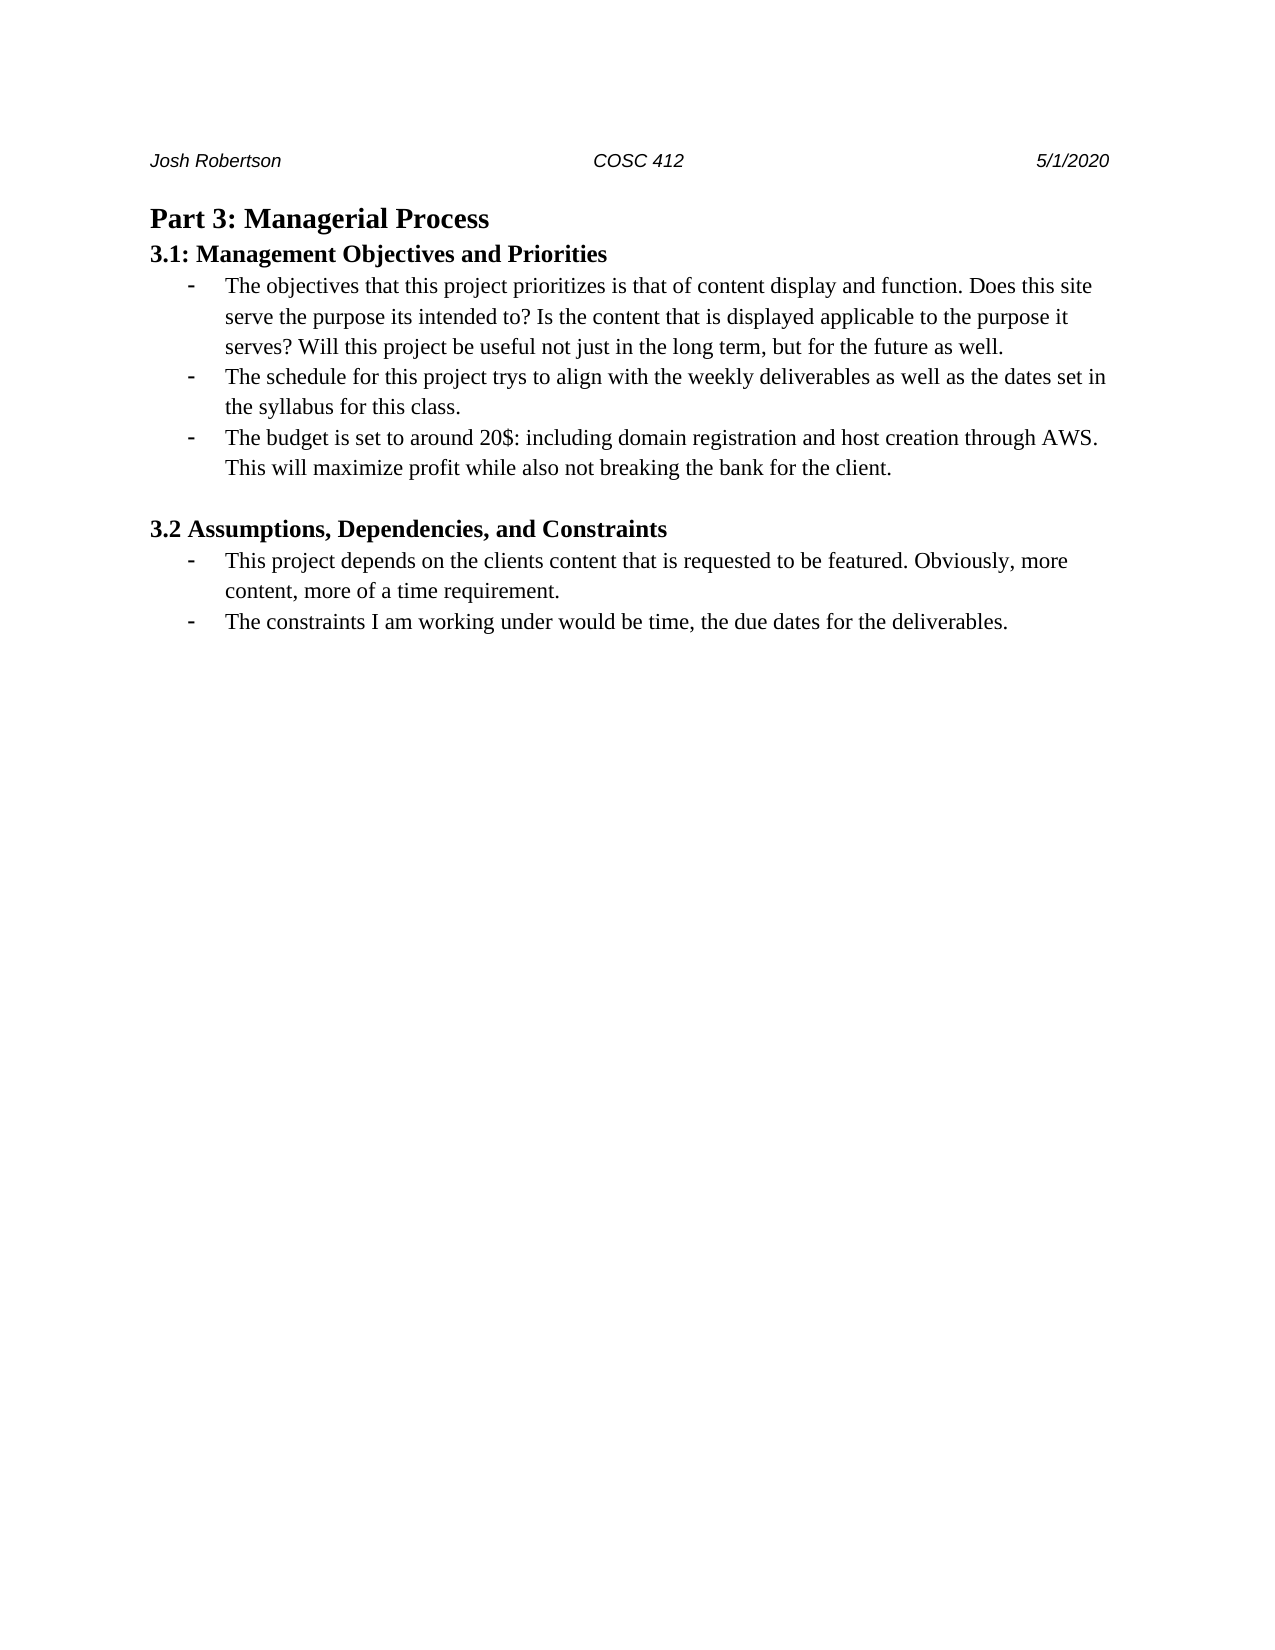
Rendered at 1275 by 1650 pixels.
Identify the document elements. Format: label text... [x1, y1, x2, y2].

list The budget is set to around 20$: including domain registration and host creation through AWS. This will maximize profit while also not breaking the bank for the client. [187, 424, 1125, 480]
list The constraints I am working under would be time, the due dates for the deliverables. [187, 608, 1125, 634]
text 3.1: Management Objectives and Priorities [150, 239, 1125, 268]
text 3.2 Assumptions, Dependencies, and Constraints [150, 514, 1125, 543]
text Part 3: Managerial Process [150, 201, 1125, 234]
list The objectives that this project prioritizes is that of content display and function. Does this site serve the purpose its intended to? Is the content that is displayed applicable to the purpose it serves? Will this project be useful not just in the long term, but for the future as well. [187, 273, 1125, 359]
list The schedule for this project trys to align with the weekly deliverables as well as the dates set in the syllabus for this class. [187, 363, 1125, 420]
list This project depends on the clients content that is requested to be featured. Obviously, more content, more of a time requirement. [187, 547, 1125, 604]
